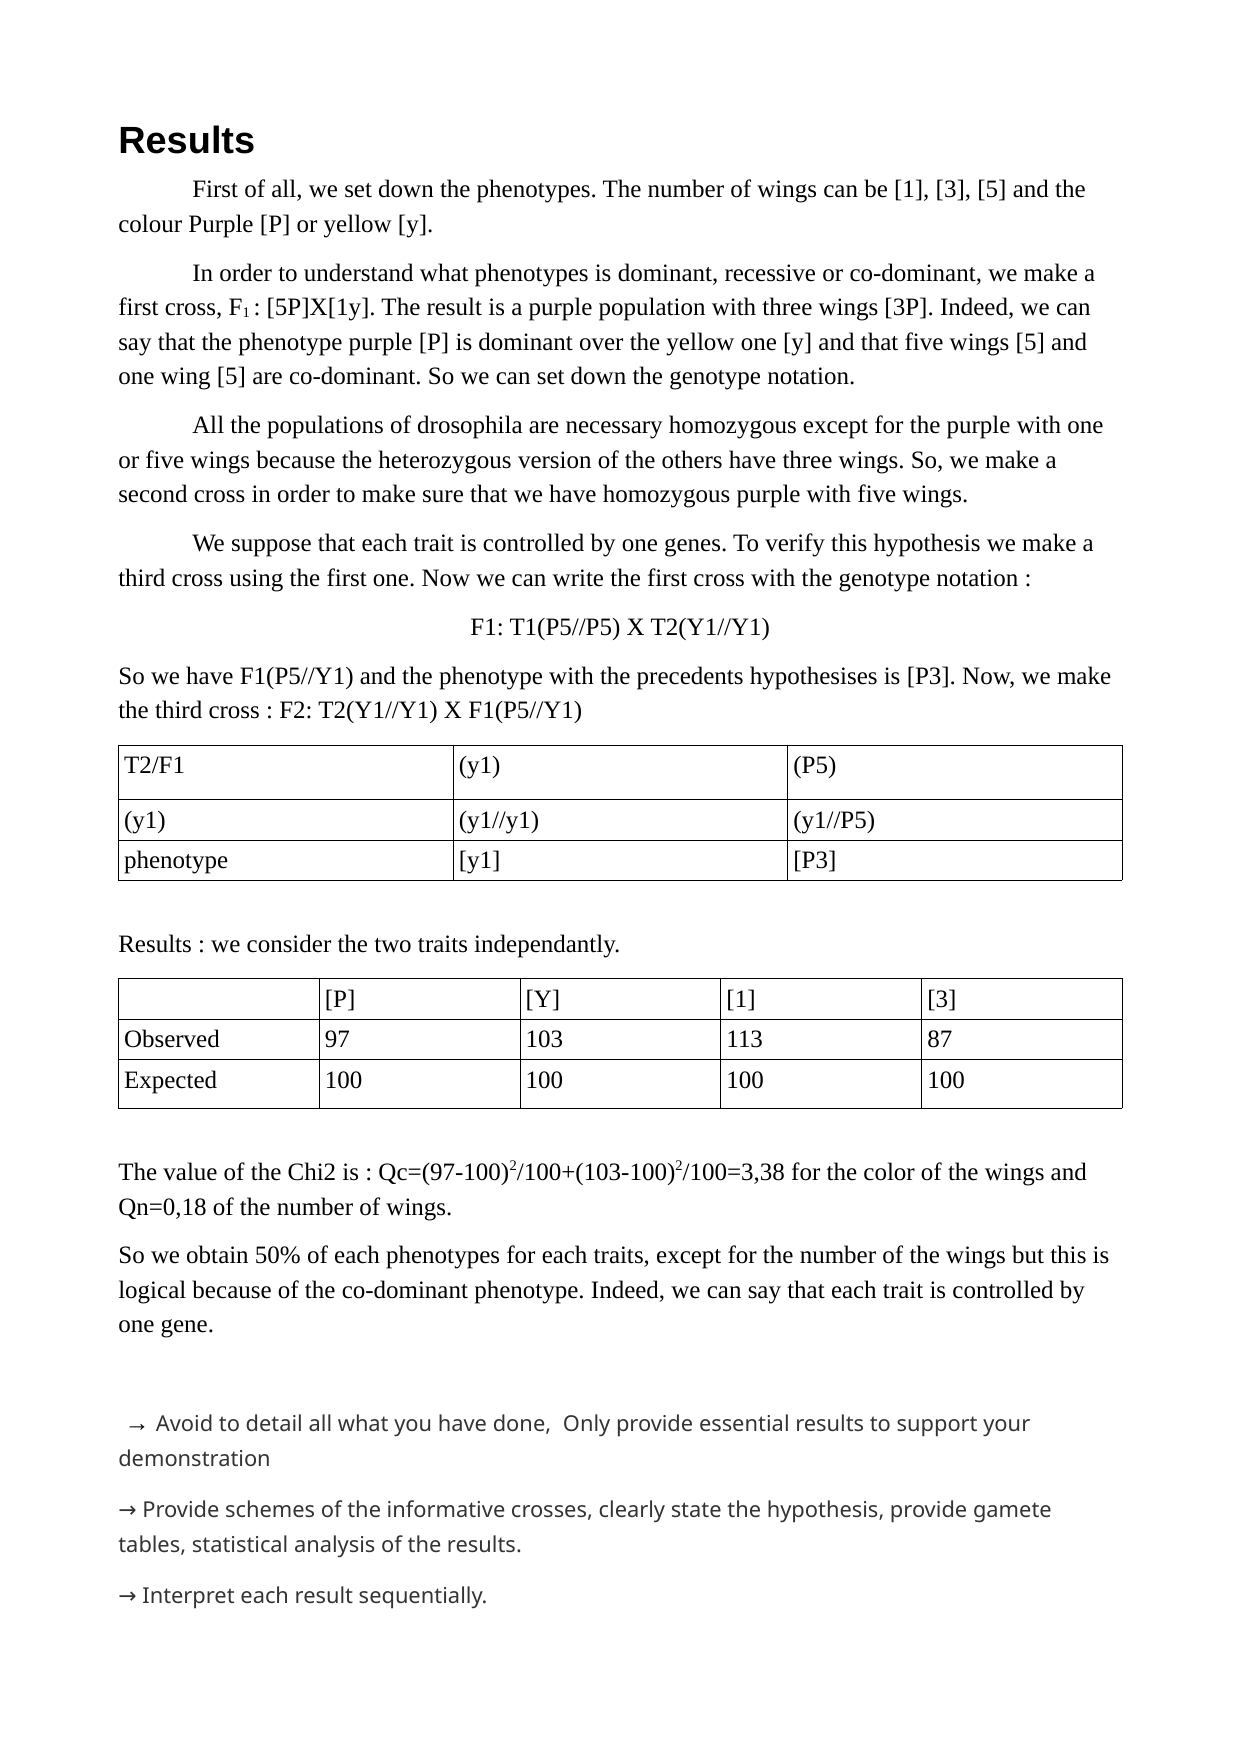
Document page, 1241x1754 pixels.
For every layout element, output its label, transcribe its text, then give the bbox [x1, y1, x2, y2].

text Results : we consider the two traits independantly. [118, 929, 1122, 958]
table_cell 113 [721, 1020, 921, 1059]
text So we obtain 50% of each phenotypes for each traits, except for the number of the wings but this is logical because of the co-dominant phenotype. Indeed, we can say that each trait is controlled by one gene. [118, 1241, 1122, 1338]
text → Provide schemes of the informative crosses, clearly state the hypothesis, provide gamete tables, statistical analysis of the results. [118, 1494, 1122, 1559]
table_cell 97 [320, 1020, 520, 1059]
table_cell [y1] [454, 841, 787, 880]
text We suppose that each trait is controlled by one genes. To verify this hypothesis we make a third cross using the first one. Now we can write the first cross with the genotype notation : [118, 528, 1122, 592]
table_header [1] [721, 979, 921, 1018]
table_cell 100 [521, 1060, 720, 1108]
table_cell Observed [119, 1020, 319, 1059]
text F1: T1(P5//P5) X T2(Y1//Y1) [118, 612, 1122, 641]
table_header T2/F1 [119, 746, 453, 799]
text The value of the Chi2 is : Qc=(97-100)2/100+(103-100)2/100=3,38 for the color of the wings and Qn=0,18 of the number of wings. [118, 1157, 1122, 1220]
table_cell Expected [119, 1060, 319, 1108]
table_cell 103 [521, 1020, 720, 1059]
table_header [P] [320, 979, 520, 1018]
table_cell 100 [922, 1060, 1122, 1108]
text In order to understand what phenotypes is dominant, recessive or co-dominant, we make a first cross, F1 : [5P]X[1y]. The result is a purple population with three wings [3P]. Indeed, we can say that the phenotype purple [P] is dominant over the yellow one [y] and that five wings [5] and one wing [5] are co-dominant. So we can set down the genotype notation. [118, 258, 1122, 390]
table_cell phenotype [119, 841, 453, 880]
table_header [3] [922, 979, 1122, 1018]
text First of all, we set down the phenotypes. The number of wings can be [1], [3], [5] and the colour Purple [P] or yellow [y]. [118, 174, 1122, 237]
table_cell [P3] [788, 841, 1122, 880]
table_header [119, 979, 319, 1018]
table_cell 87 [922, 1020, 1122, 1059]
table_cell 100 [721, 1060, 921, 1108]
subtitle Results [118, 118, 1122, 162]
text → Interpret each result sequentially. [118, 1580, 1122, 1609]
text So we have F1(P5//Y1) and the phenotype with the precedents hypothesises is [P3]. Now, we make the third cross : F2: T2(Y1//Y1) X F1(P5//Y1) [118, 661, 1122, 724]
table_header (P5) [788, 746, 1122, 799]
table_cell (y1) [119, 800, 453, 840]
text → Avoid to detail all what you have done, Only provide essential results to support your demonstration [118, 1408, 1122, 1473]
table_cell (y1//y1) [454, 800, 787, 840]
table_cell 100 [320, 1060, 520, 1108]
table_header [Y] [521, 979, 720, 1018]
table_header (y1) [454, 746, 787, 799]
table_cell (y1//P5) [788, 800, 1122, 840]
text All the populations of drosophila are necessary homozygous except for the purple with one or five wings because the heterozygous version of the others have three wings. So, we make a second cross in order to make sure that we have homozygous purple with five wings. [118, 410, 1122, 508]
